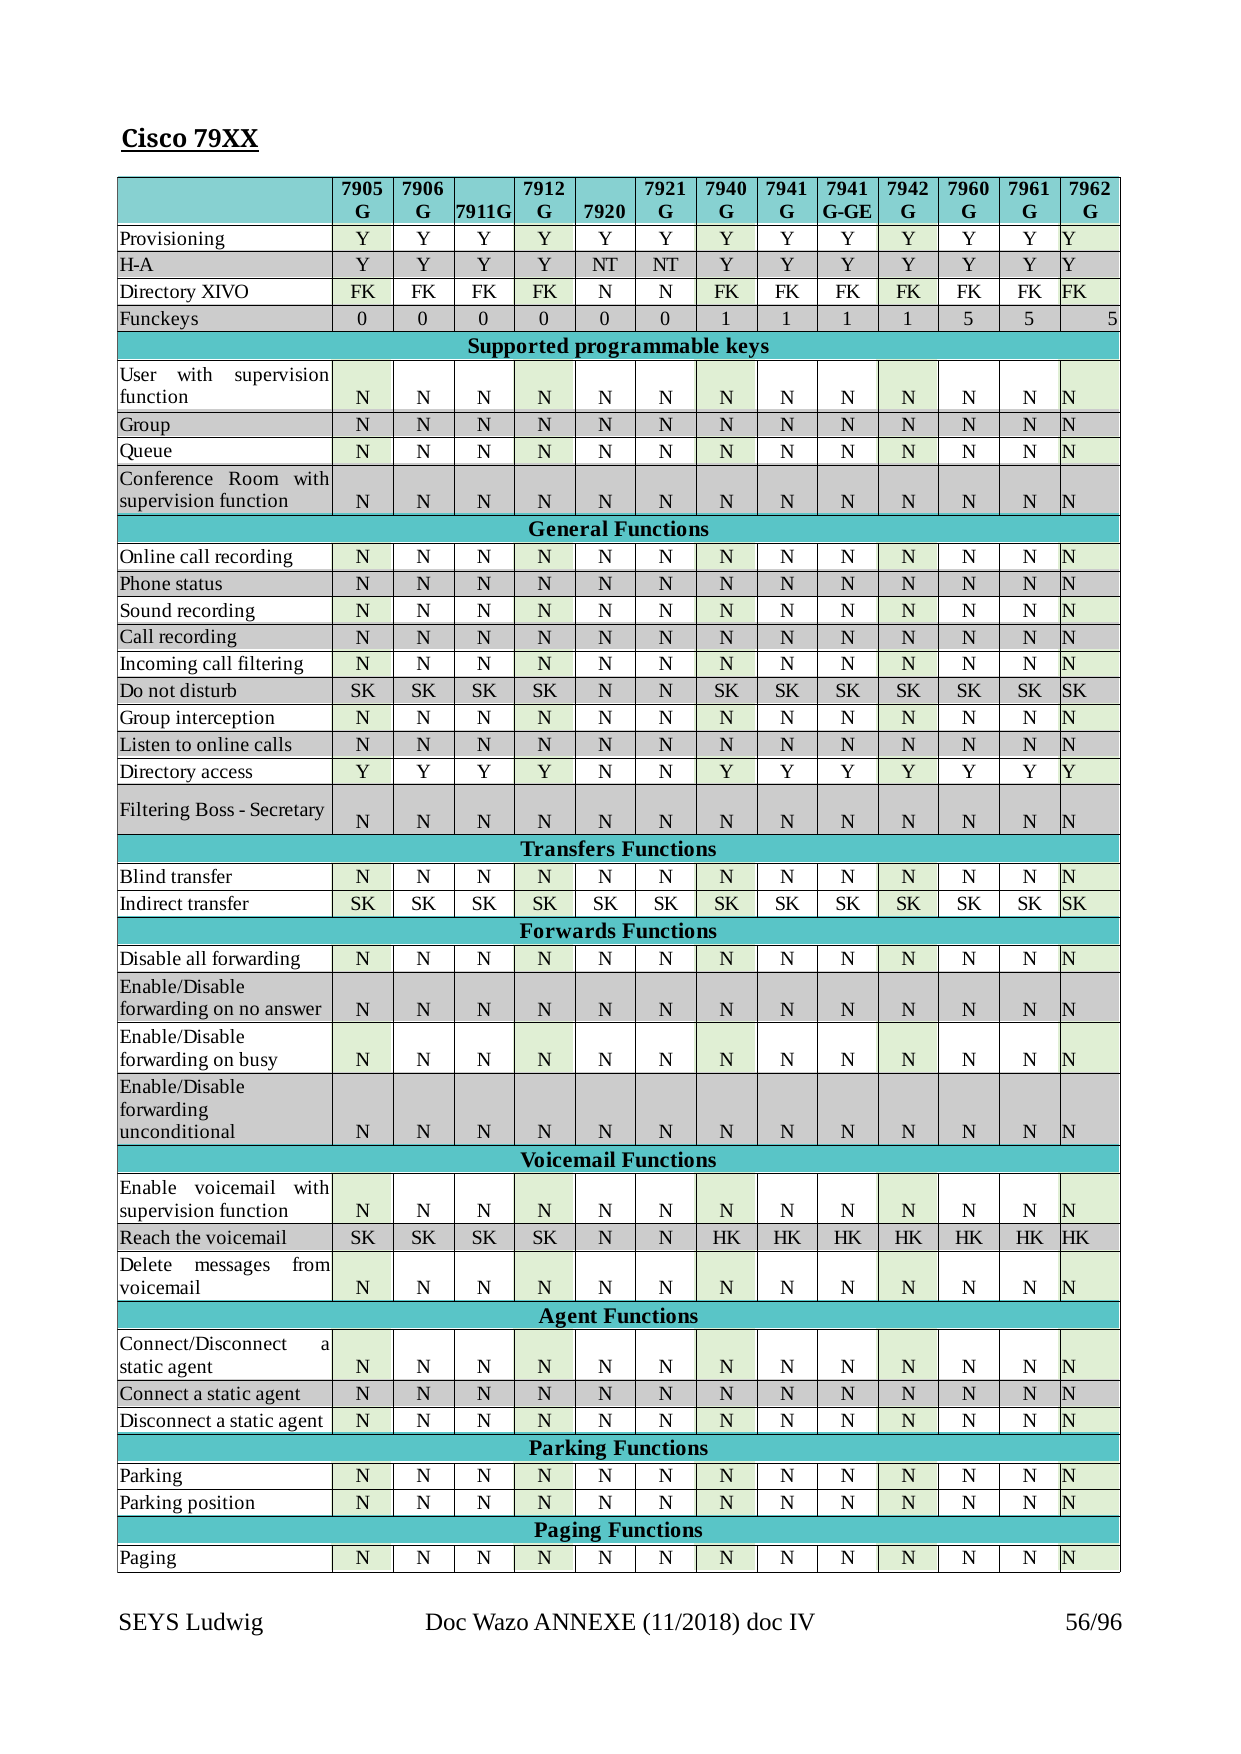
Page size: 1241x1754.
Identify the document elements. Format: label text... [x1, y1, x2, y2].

text Cisco 79XX [118, 118, 1122, 155]
